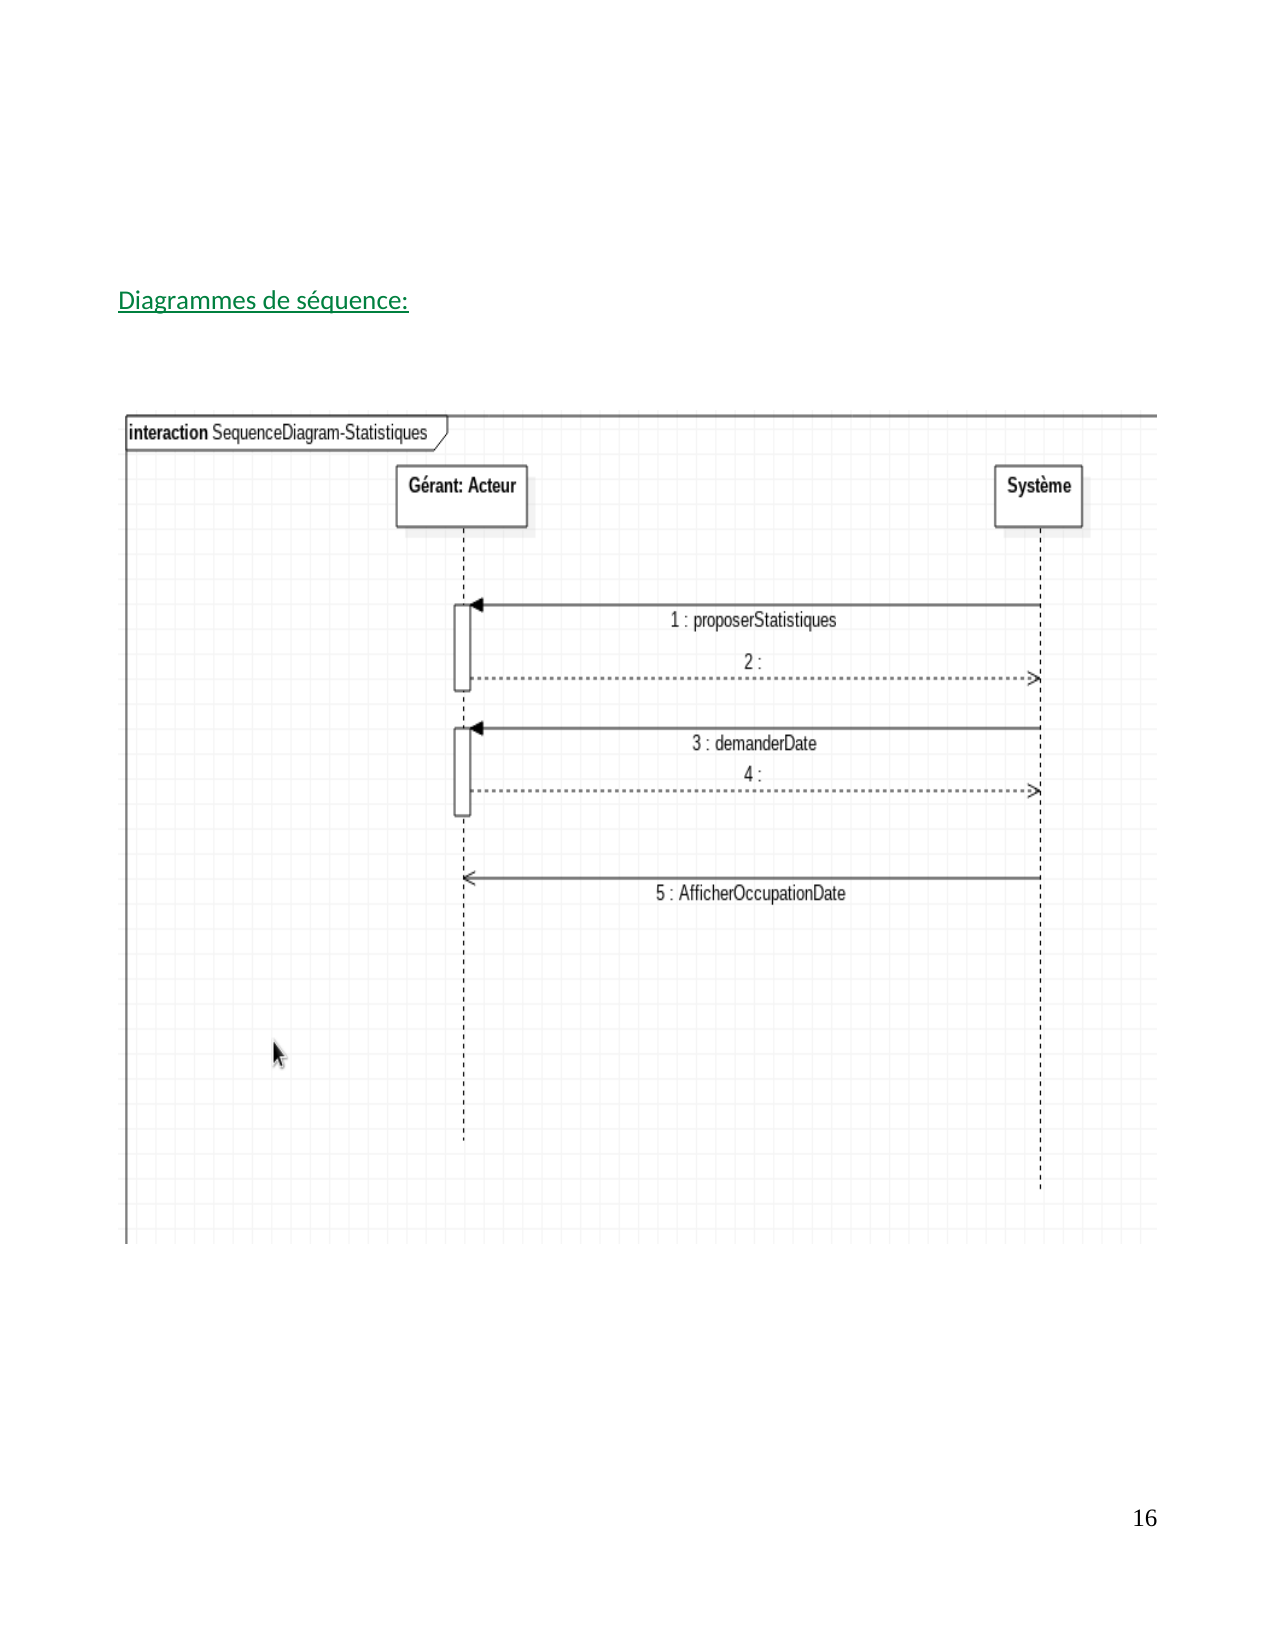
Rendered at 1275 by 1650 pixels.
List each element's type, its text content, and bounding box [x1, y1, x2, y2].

picture [118, 410, 1157, 1244]
text Diagrammes de séquence: [118, 283, 1157, 316]
